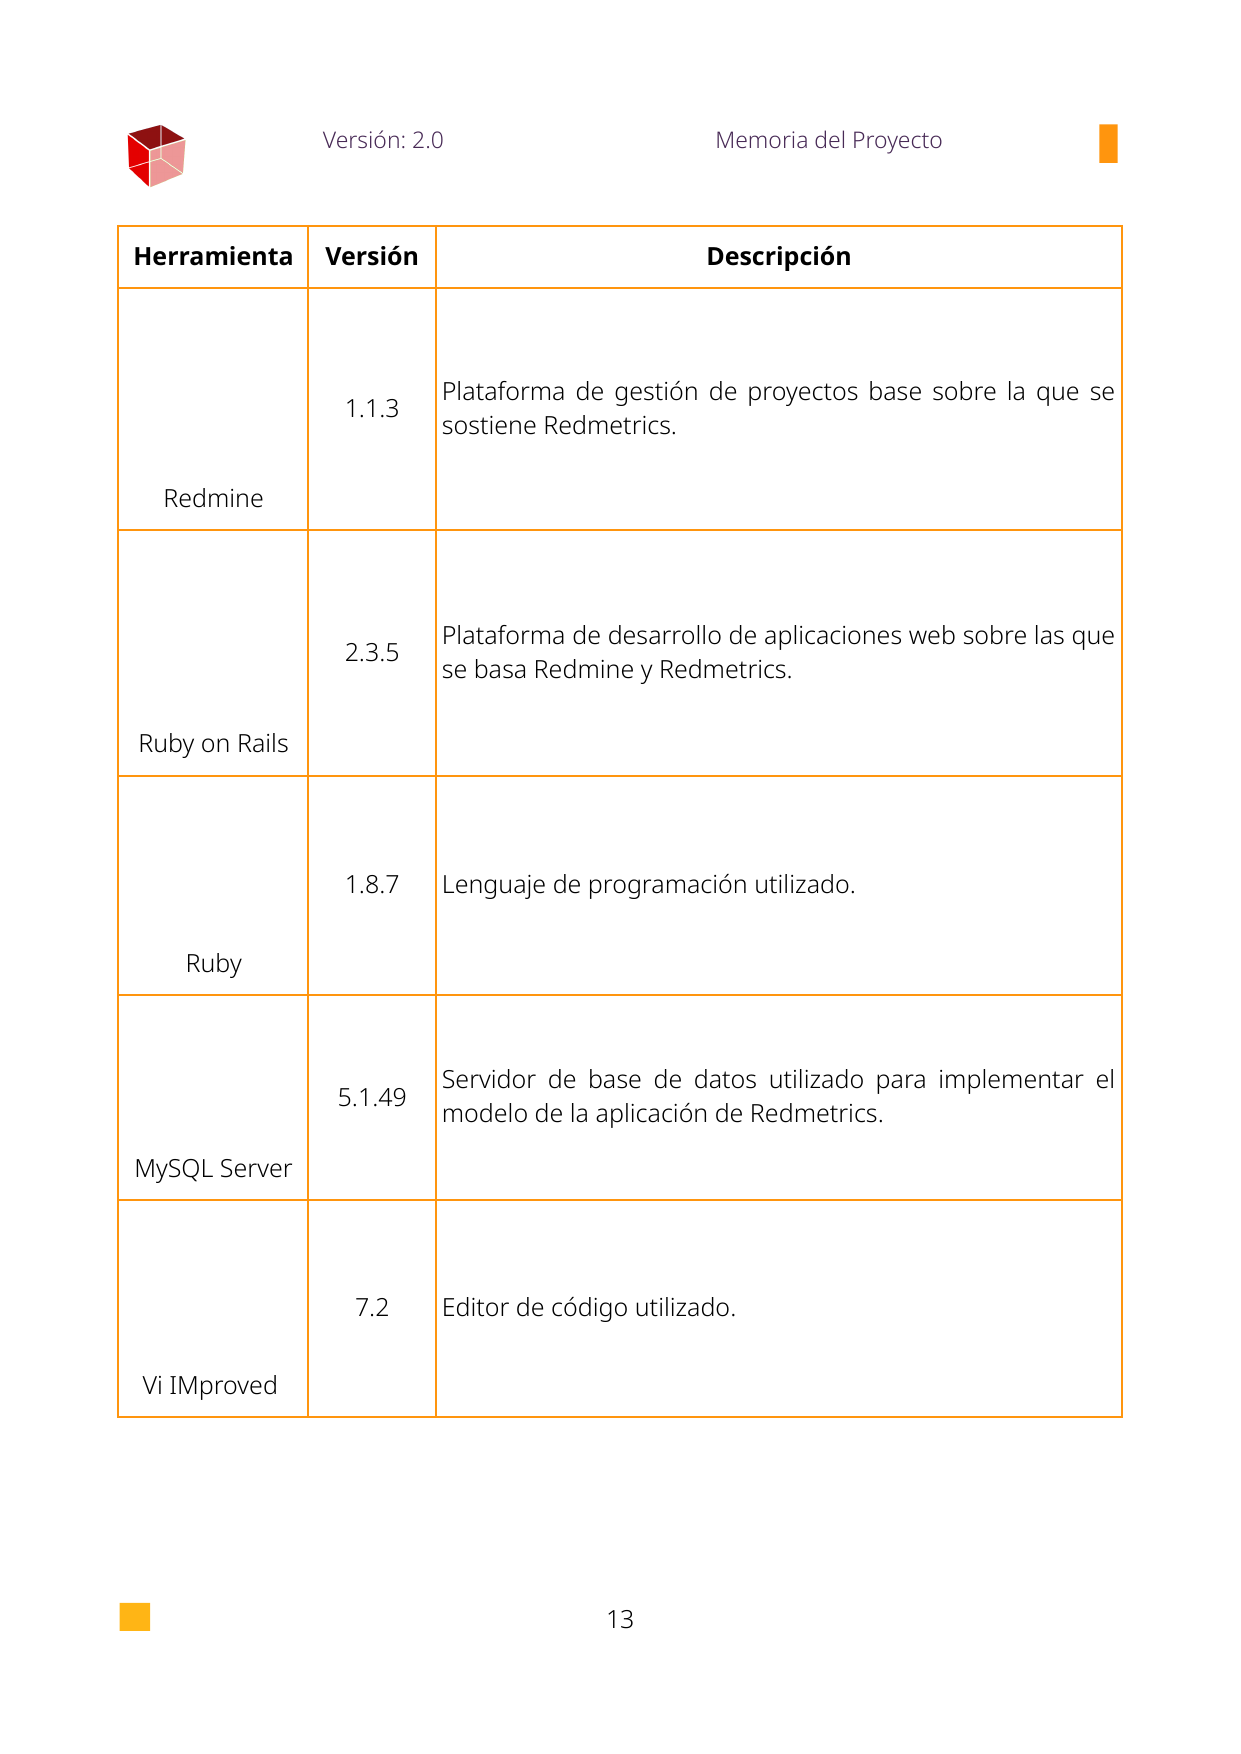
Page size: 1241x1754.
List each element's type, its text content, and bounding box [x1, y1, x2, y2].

table_cell 7.2 [309, 1201, 435, 1416]
table_header Versión [309, 227, 435, 287]
table_cell Plataforma de desarrollo de aplicaciones web sobre las que se basa Redmine y Redmetrics. [437, 531, 1121, 774]
table_cell Servidor de base de datos utilizado para implementar el modelo de la aplicación de Redmetrics. [437, 996, 1121, 1199]
table_cell MySQL Server [119, 996, 307, 1199]
table_cell 1.1.3 [309, 289, 435, 529]
table_header Herramienta [119, 227, 307, 287]
table_cell Vi IMproved [119, 1201, 307, 1416]
table_header Descripción [437, 227, 1121, 287]
table_cell 1.8.7 [309, 777, 435, 994]
table_cell Lenguaje de programación utilizado. [437, 777, 1121, 994]
table_cell 2.3.5 [309, 531, 435, 774]
picture [123, 123, 189, 189]
table_cell 5.1.49 [309, 996, 435, 1199]
table_cell Editor de código utilizado. [437, 1201, 1121, 1416]
table_cell Plataforma de gestión de proyectos base sobre la que se sostiene Redmetrics. [437, 289, 1121, 529]
table_cell Redmine [119, 289, 307, 529]
table_cell Ruby on Rails [119, 531, 307, 774]
table_cell Ruby [119, 777, 307, 994]
